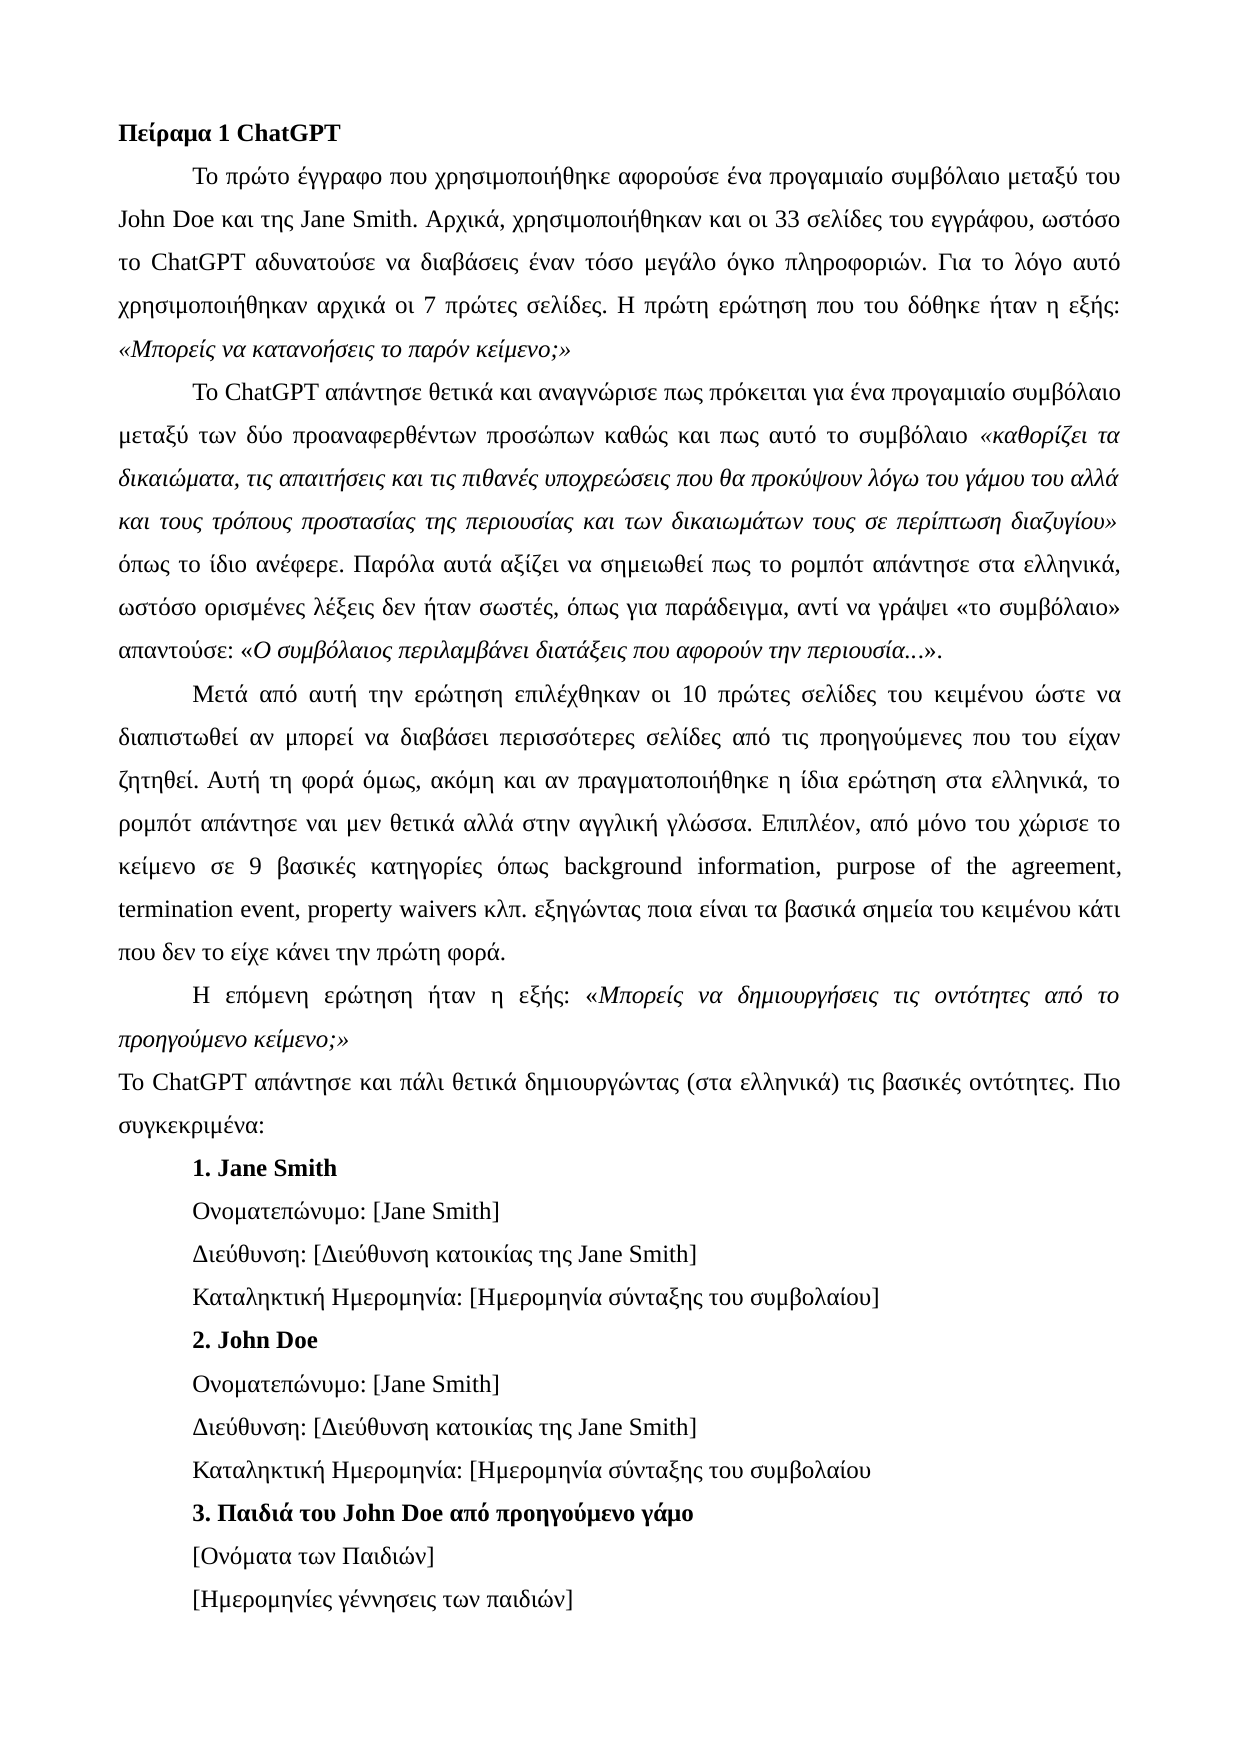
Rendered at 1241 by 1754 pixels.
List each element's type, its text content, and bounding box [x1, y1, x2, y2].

text Μετά από αυτή την ερώτηση επιλέχθηκαν οι 10 πρώτες σελίδες του κειμένου ώστε να διαπιστωθεί αν μπορεί να διαβάσει περισσότερες σελίδες από τις προηγούμενες που του είχαν ζητηθεί. Αυτή τη φορά όμως, ακόμη και αν πραγματοποιήθηκε η ίδια ερώτηση στα ελληνικά, το ρομπότ απάντησε ναι μεν θετικά αλλά στην αγγλική γλώσσα. Επιπλέον, από μόνο του χώρισε το κείμενο σε 9 βασικές κατηγορίες όπως background information, purpose of the agreement, termination event, property waivers κλπ. εξηγώντας ποια είναι τα βασικά σημεία του κειμένου κάτι που δεν το είχε κάνει την πρώτη φορά. [118, 679, 1122, 966]
text Καταληκτική Ημερομηνία: [Ημερομηνία σύνταξης του συμβολαίου] [118, 1282, 1122, 1311]
text Καταληκτική Ημερομηνία: [Ημερομηνία σύνταξης του συμβολαίου [118, 1455, 1122, 1484]
text Η επόμενη ερώτηση ήταν η εξής: «Μπορείς να δημιουργήσεις τις οντότητες από το προηγούμενο κείμενο;» [118, 981, 1122, 1052]
text Το πρώτο έγγραφο που χρησιμοποιήθηκε αφορούσε ένα προγαμιαίο συμβόλαιο μεταξύ του John Doe και της Jane Smith. Αρχικά, χρησιμοποιήθηκαν και οι 33 σελίδες του εγγράφου, ωστόσο το ChatGPT αδυνατούσε να διαβάσεις έναν τόσο μεγάλο όγκο πληροφοριών. Για το λόγο αυτό χρησιμοποιήθηκαν αρχικά οι 7 πρώτες σελίδες. Η πρώτη ερώτηση που του δόθηκε ήταν η εξής: «Μπορείς να κατανοήσεις το παρόν κείμενο;» [118, 161, 1122, 362]
text 3. Παιδιά του John Doe από προηγούμενο γάμο [118, 1498, 1122, 1527]
text [Ημερομηνίες γέννησεις των παιδιών] [118, 1584, 1122, 1613]
text Διεύθυνση: [Διεύθυνση κατοικίας της Jane Smith] [118, 1239, 1122, 1268]
text Ονοματεπώνυμο: [Jane Smith] [118, 1196, 1122, 1225]
text Διεύθυνση: [Διεύθυνση κατοικίας της Jane Smith] [118, 1412, 1122, 1441]
text 1. Jane Smith [118, 1153, 1122, 1182]
text 2. John Doe [118, 1326, 1122, 1354]
text Ονοματεπώνυμο: [Jane Smith] [118, 1369, 1122, 1397]
text Πείραμα 1 ChatGPT [118, 118, 1122, 147]
text Το ChatGPT απάντησε και πάλι θετικά δημιουργώντας (στα ελληνικά) τις βασικές οντότητες. Πιο συγκεκριμένα: [118, 1067, 1122, 1139]
text Το ChatGPT απάντησε θετικά και αναγνώρισε πως πρόκειται για ένα προγαμιαίο συμβόλαιο μεταξύ των δύο προαναφερθέντων προσώπων καθώς και πως αυτό το συμβόλαιο «καθορίζει τα δικαιώματα, τις απαιτήσεις και τις πιθανές υποχρεώσεις που θα προκύψουν λόγω του γάμου του αλλά και τους τρόπους προστασίας της περιουσίας και των δικαιωμάτων τους σε περίπτωση διαζυγίου» όπως το ίδιο ανέφερε. Παρόλα αυτά αξίζει να σημειωθεί πως το ρομπότ απάντησε στα ελληνικά, ωστόσο ορισμένες λέξεις δεν ήταν σωστές, όπως για παράδειγμα, αντί να γράψει «το συμβόλαιο» απαντούσε: «Ο συμβόλαιος περιλαμβάνει διατάξεις που αφορούν την περιουσία...». [118, 377, 1122, 664]
text [Ονόματα των Παιδιών] [118, 1541, 1122, 1570]
